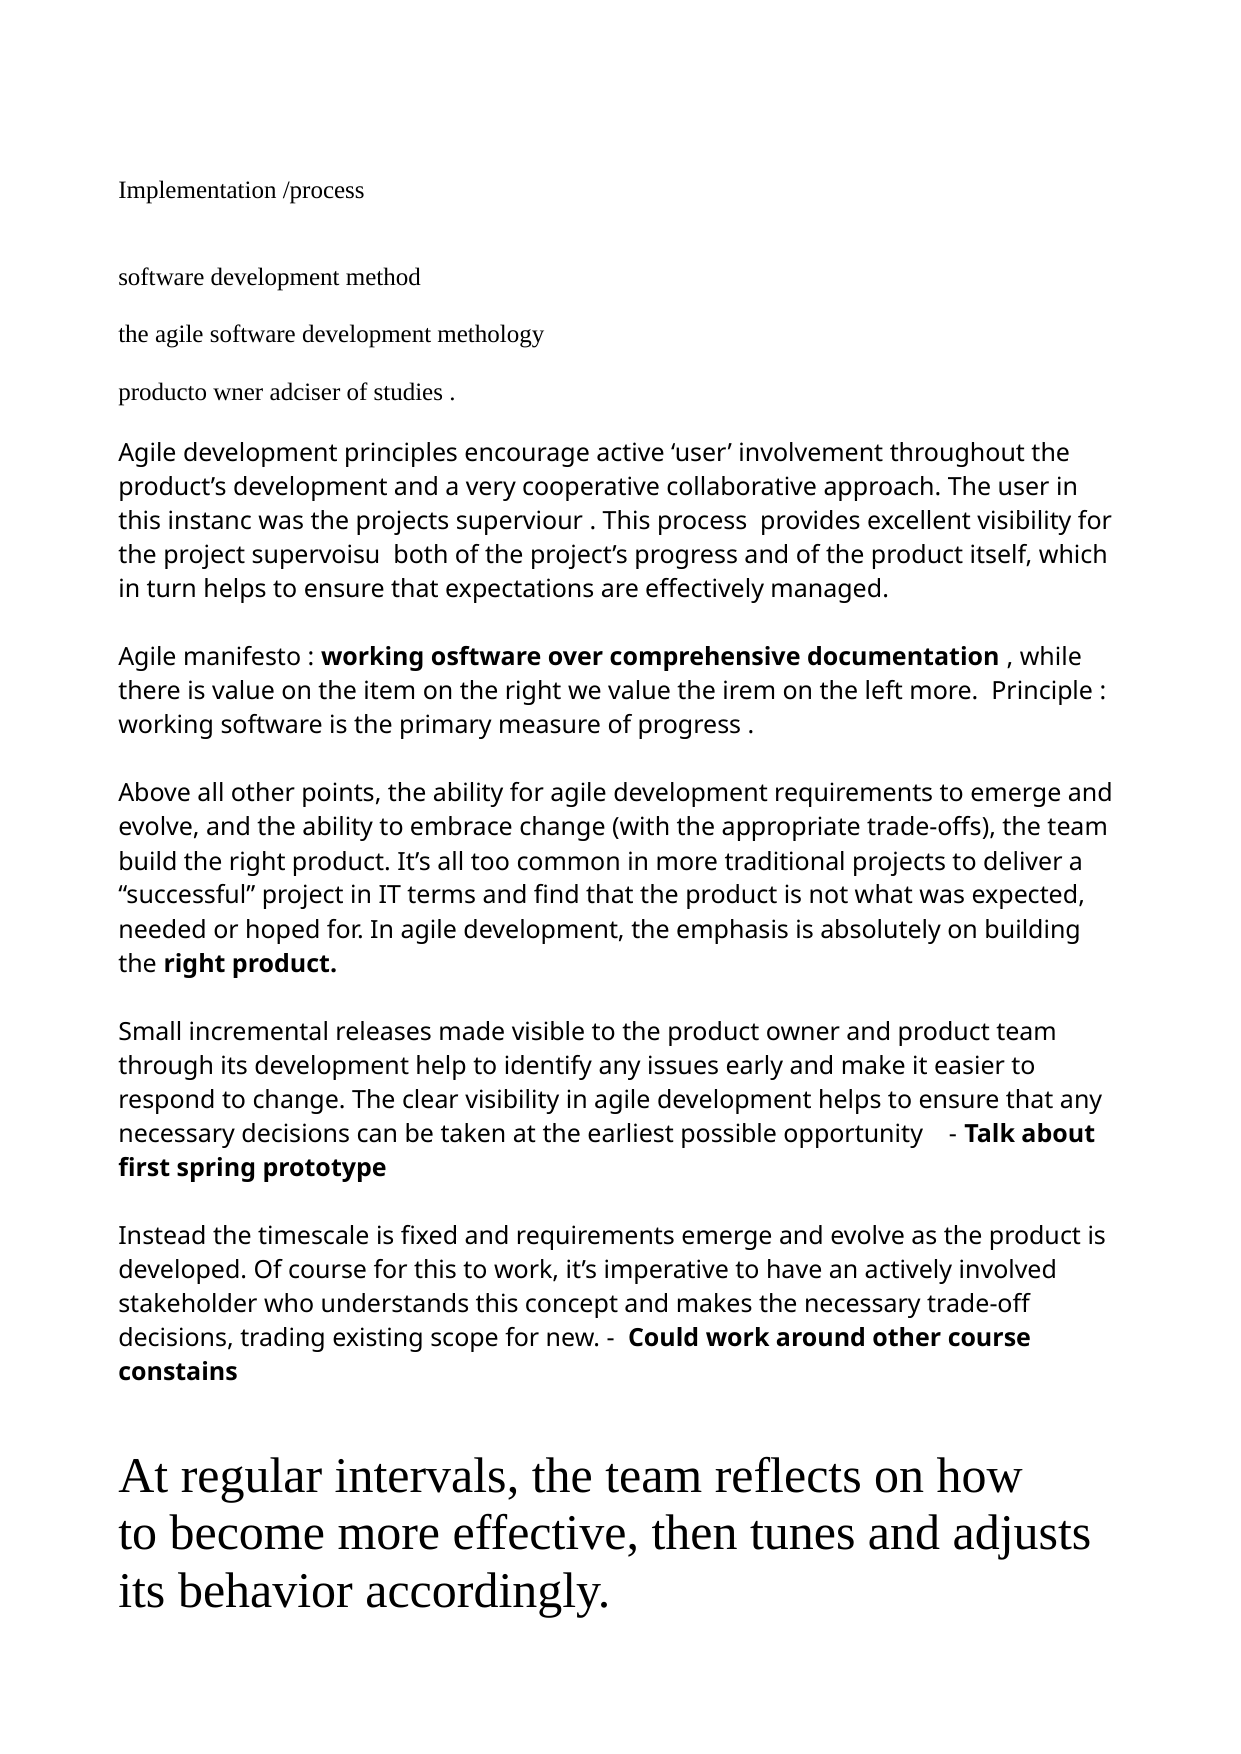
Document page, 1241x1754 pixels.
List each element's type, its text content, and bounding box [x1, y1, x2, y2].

text the agile software development methology producto wner adciser of studies . Agile development principles encourage active ‘user’ involvement throughout the product’s development and a very cooperative collaborative approach. The user in this instanc was the projects superviour . This process provides excellent visibility for the project supervoisu both of the project’s progress and of the product itself, which in turn helps to ensure that expectations are effectively managed. Agile manifesto : working osftware over comprehensive documentation , while there is value on the item on the right we value the irem on the left more. Principle : working software is the primary measure of progress . Above all other points, the ability for agile development requirements to emerge and evolve, and the ability to embrace change (with the appropriate trade-offs), the team build the right product. It’s all too common in more traditional projects to deliver a “successful” project in IT terms and find that the product is not what was expected, needed or hoped for. In agile development, the emphasis is absolutely on building the right product. ­Small incremental releases made visible to the product owner and product team through its development help to identify any issues early and make it easier to respond to change. The clear visibility in agile development helps to ensure that any necessary decisions can be taken at the earliest possible opportunity - Talk about first spring prototype Instead the timescale is fixed and requirements emerge and evolve as the product is developed. Of course for this to work, it’s imperative to have an actively involved stakeholder who understands this concept and makes the necessary trade-off decisions, trading existing scope for new. - Could work around other course constains At regular intervals, the team reflects on how to become more effective, then tunes and adjusts its behavior accordingly. [118, 319, 1122, 1618]
text Implementation /process software development method [118, 118, 1122, 291]
